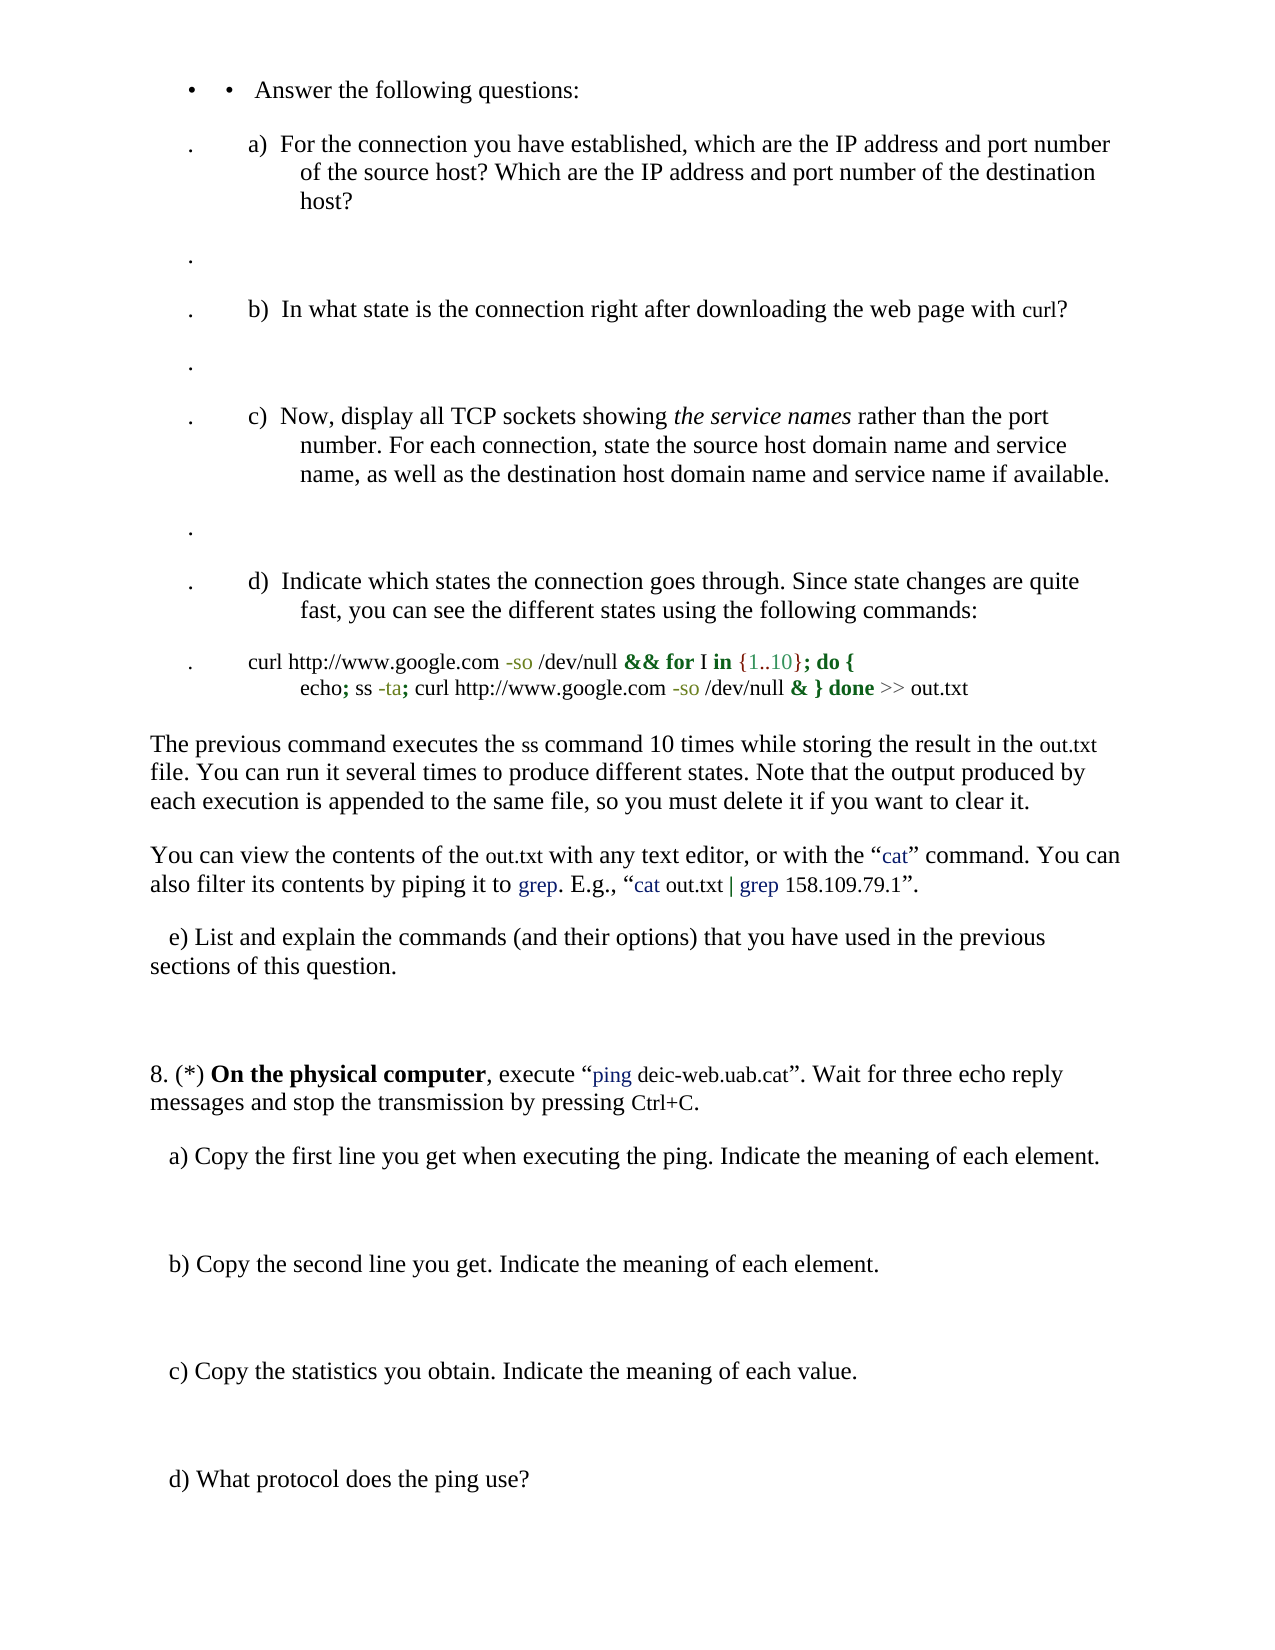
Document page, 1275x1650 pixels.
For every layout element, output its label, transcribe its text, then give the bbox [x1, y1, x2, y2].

list curl http://www.google.com -so /dev/null && for I in {1..10}; do { echo; ss -ta; curl http://www.google.com -so /dev/null & } done >> out.txt [187, 649, 1125, 700]
text 8. (*) On the physical computer, execute “ping deic-web.uab.cat”. Wait for three echo reply messages and stop the transmission by pressing Ctrl+C. [150, 1059, 1125, 1116]
list a) For the connection you have established, which are the IP address and port number of the source host? Which are the IP address and port number of the destination host? [187, 129, 1125, 215]
text a) Copy the first line you get when executing the ping. Indicate the meaning of each element. [150, 1141, 1125, 1170]
list d) Indicate which states the connection goes through. Since state changes are quite fast, you can see the different states using the following commands: [187, 566, 1125, 624]
text b) Copy the second line you get. Indicate the meaning of each element. [150, 1249, 1125, 1277]
text You can view the contents of the out.txt with any text editor, or with the “cat” command. You can also filter its contents by piping it to grep. E.g., “cat out.txt | grep 158.109.79.1”. [150, 840, 1125, 897]
list b) In what state is the connection right after downloading the web page with curl? [187, 294, 1125, 322]
text c) Copy the statistics you obtain. Indicate the meaning of each value. [150, 1356, 1125, 1385]
list • Answer the following questions: [187, 75, 1125, 104]
list c) Now, display all TCP sockets showing the service names rather than the port number. For each connection, state the source host domain name and service name, as well as the destination host domain name and service name if available. [187, 401, 1125, 487]
text e) List and explain the commands (and their options) that you have used in the previous sections of this question. [150, 922, 1125, 980]
text The previous command executes the ss command 10 times while storing the result in the out.txt file. You can run it several times to produce different states. Note that the output produced by each execution is appended to the same file, so you must delete it if you want to clear it. [150, 729, 1125, 815]
text d) What protocol does the ping use? [150, 1464, 1125, 1492]
